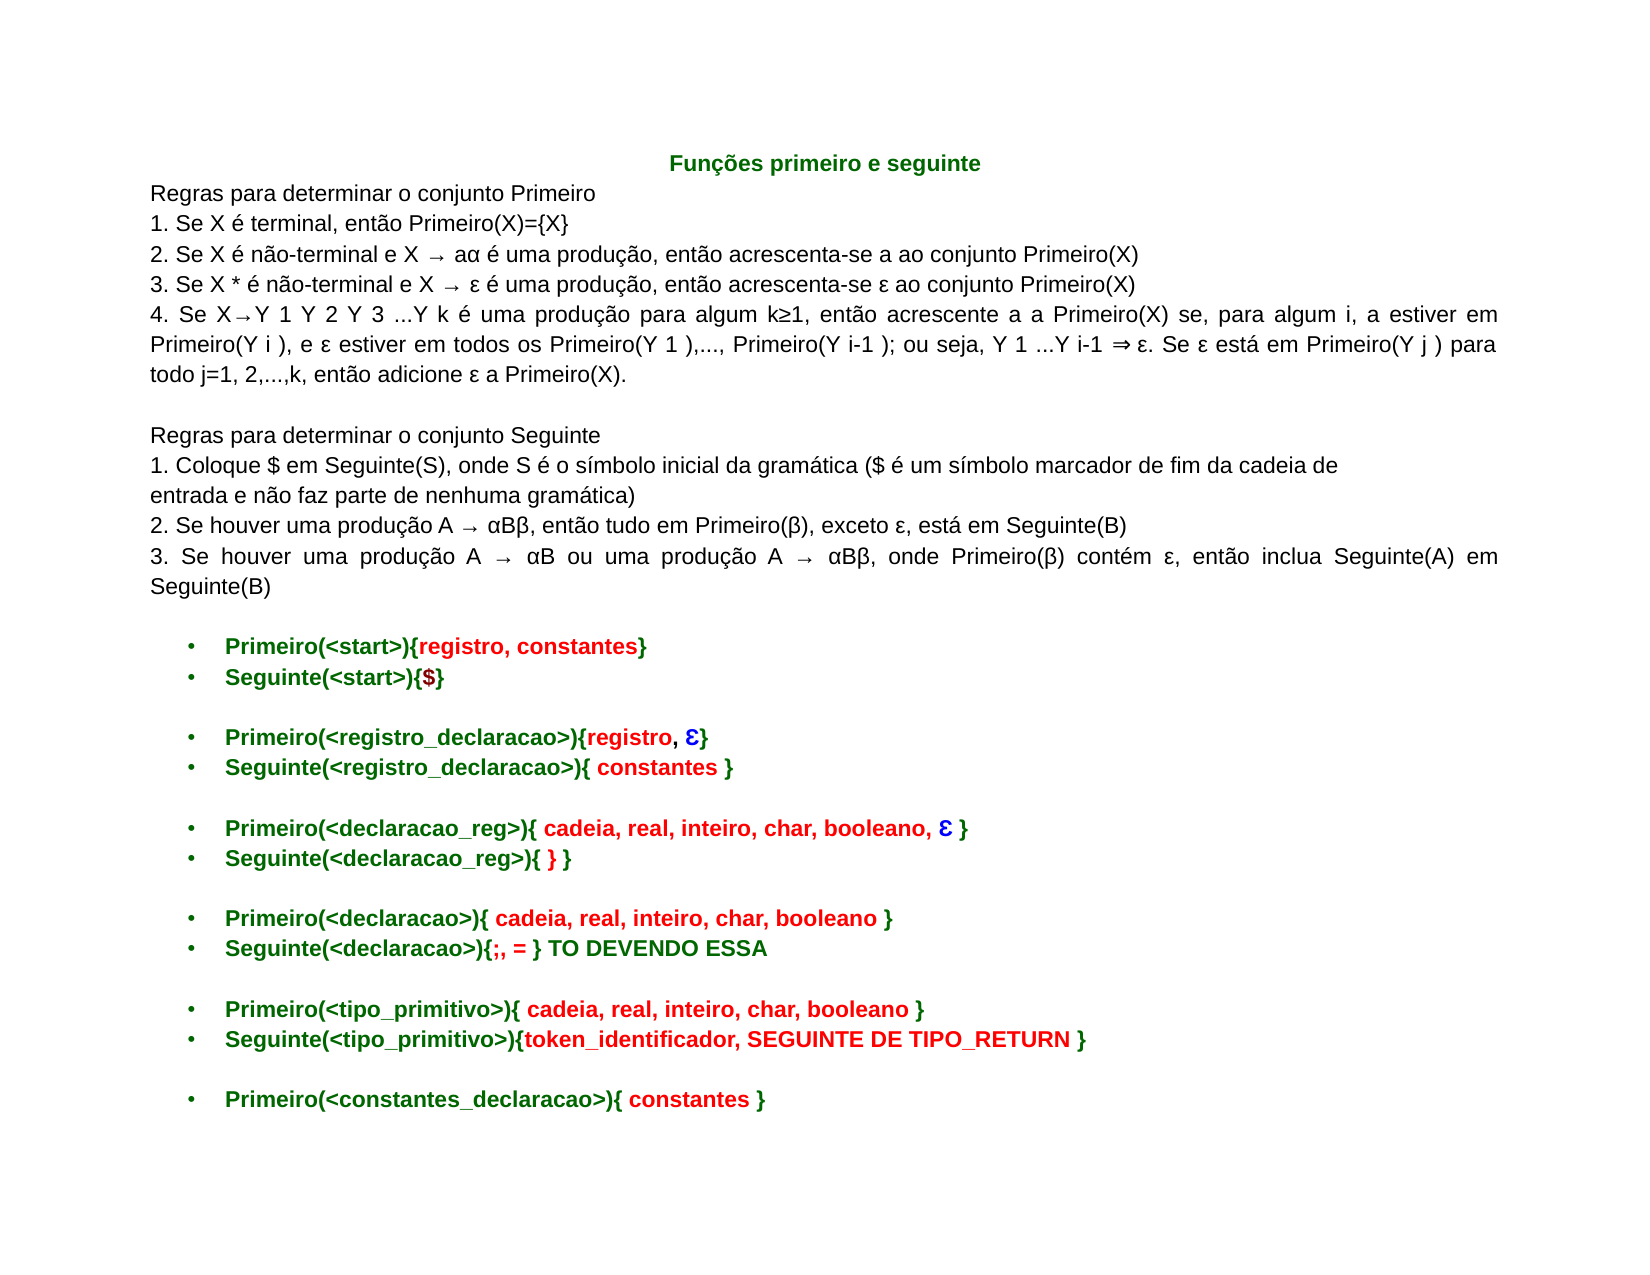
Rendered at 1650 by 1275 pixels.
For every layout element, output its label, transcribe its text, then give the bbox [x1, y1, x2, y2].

text 2. Se houver uma produção A → αBβ, então tudo em Primeiro(β), exceto ε, está em Seguinte(B) [150, 512, 1500, 539]
text 1. Se X é terminal, então Primeiro(X)={X} [150, 210, 1500, 237]
text Regras para determinar o conjunto Primeiro [150, 180, 1500, 207]
text Funções primeiro e seguinte [150, 150, 1500, 176]
list Primeiro(<declaracao_reg>){ cadeia, real, inteiro, char, booleano, Ɛ } [187, 814, 1500, 841]
text Regras para determinar o conjunto Seguinte [150, 422, 1500, 448]
text 2. Se X é não-terminal e X → aα é uma produção, então acrescenta-se a ao conjunto Primeiro(X) [150, 241, 1500, 267]
text 3. Se houver uma produção A → αB ou uma produção A → αBβ, onde Primeiro(β) contém ε, então inclua Seguinte(A) em Seguinte(B) [150, 543, 1500, 599]
list Primeiro(<tipo_primitivo>){ cadeia, real, inteiro, char, booleano } [187, 996, 1500, 1022]
list Primeiro(<registro_declaracao>){registro, Ɛ} [187, 724, 1500, 750]
list Seguinte(<registro_declaracao>){ constantes } [187, 754, 1500, 781]
list Seguinte(<declaracao>){;, = } TO DEVENDO ESSA [187, 935, 1500, 962]
text entrada e não faz parte de nenhuma gramática) [150, 482, 1500, 509]
list Seguinte(<start>){$} [187, 663, 1500, 690]
text 4. Se X→Y 1 Y 2 Y 3 ...Y k é uma produção para algum k≥1, então acrescente a a Primeiro(X) se, para algum i, a estiver em Primeiro(Y i ), e ε estiver em todos os Primeiro(Y 1 ),..., Primeiro(Y i-1 ); ou seja, Y 1 ...Y i-1 ⇒ ε. Se ε está em Primeiro(Y j ) para todo j=1, 2,...,k, então adicione ε a Primeiro(X). [150, 301, 1500, 388]
text 1. Coloque $ em Seguinte(S), onde S é o símbolo inicial da gramática ($ é um símbolo marcador de fim da cadeia de [150, 452, 1500, 478]
list Primeiro(<constantes_declaracao>){ constantes } [187, 1086, 1500, 1113]
list Primeiro(<declaracao>){ cadeia, real, inteiro, char, booleano } [187, 905, 1500, 932]
list Seguinte(<tipo_primitivo>){token_identificador, SEGUINTE DE TIPO_RETURN } [187, 1026, 1500, 1052]
list Primeiro(<start>){registro, constantes} [187, 633, 1500, 660]
text 3. Se X * é não-terminal e X → ε é uma produção, então acrescenta-se ε ao conjunto Primeiro(X) [150, 271, 1500, 297]
list Seguinte(<declaracao_reg>){ } } [187, 845, 1500, 871]
